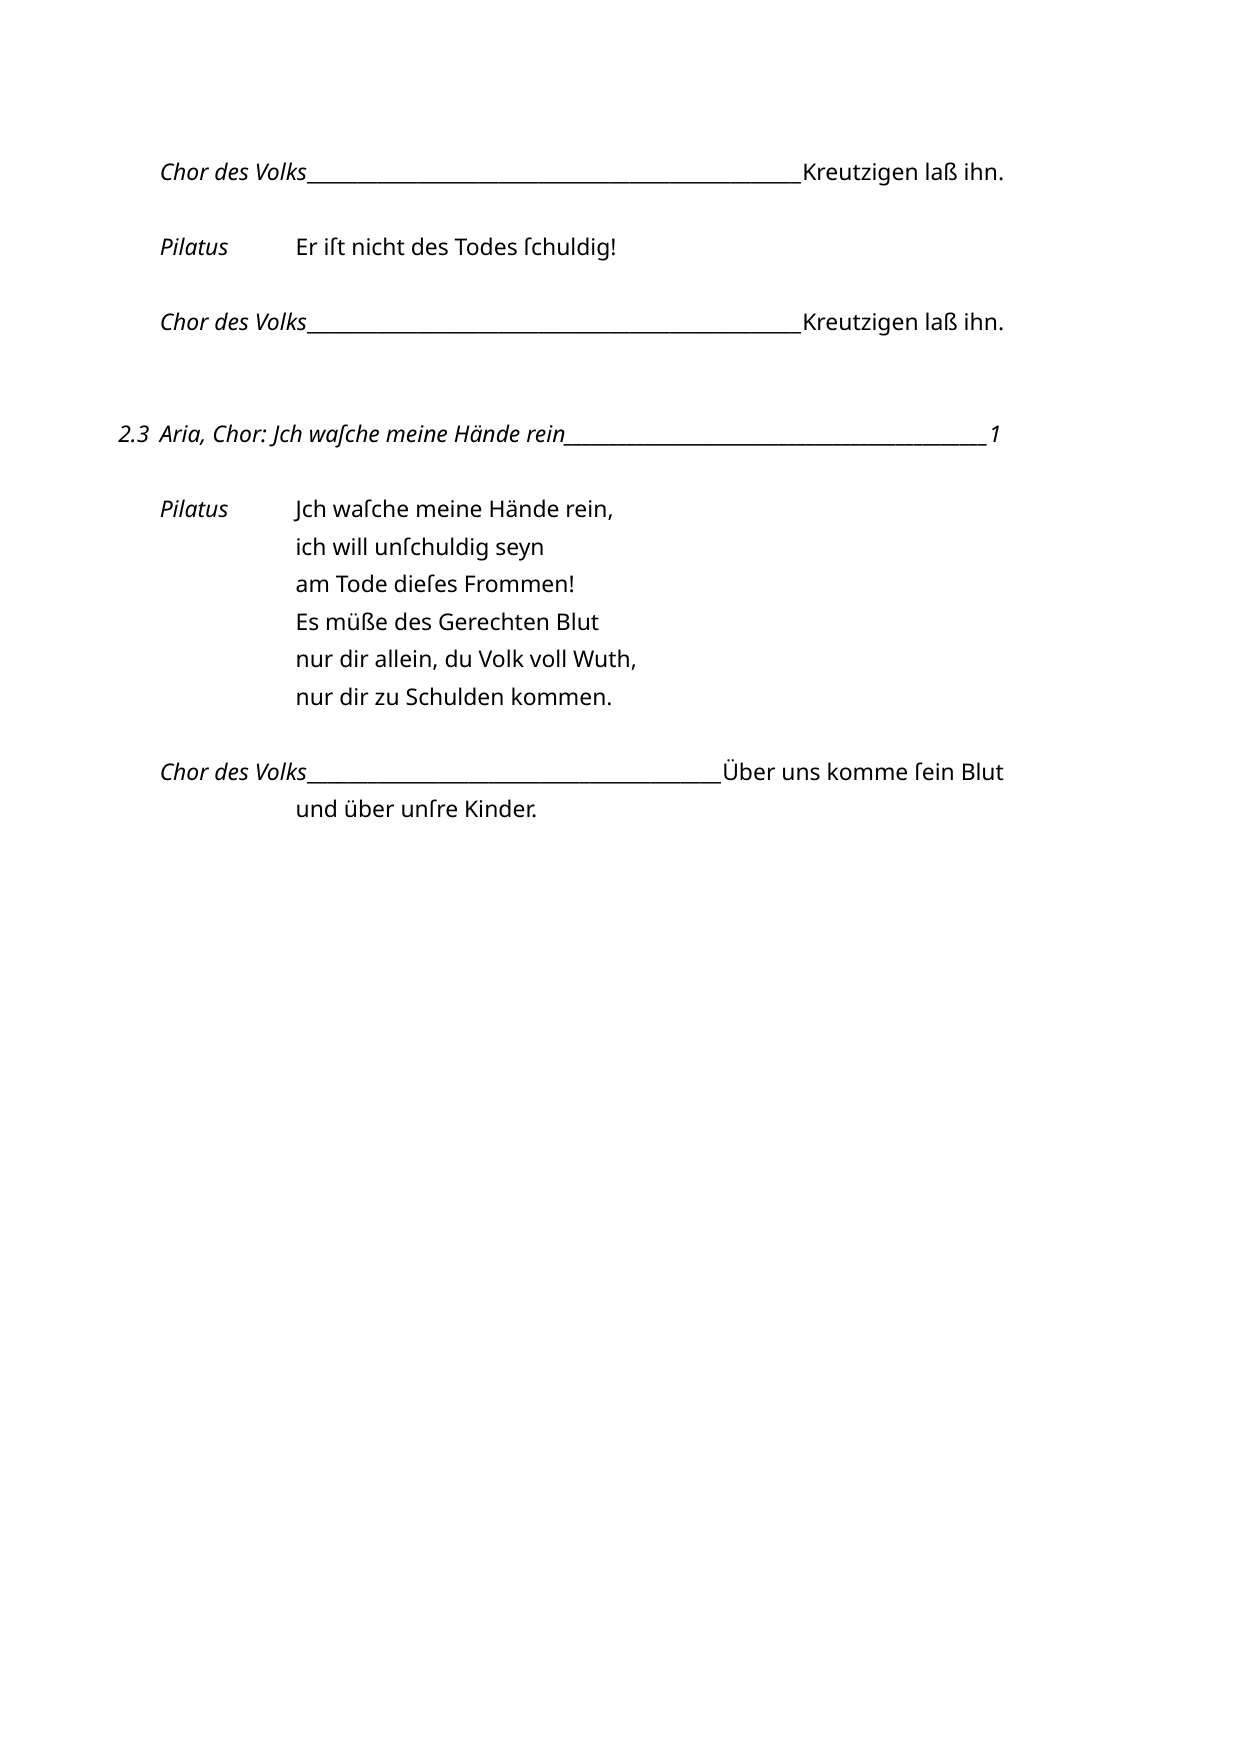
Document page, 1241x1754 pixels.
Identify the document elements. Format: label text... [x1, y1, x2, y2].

text 2.3 Aria, Chor: Jch waſche meine Hände rein 1 Pilatus Jch waſche meine Hände rein, ich will unſchuldig seyn am Tode dieſes Frommen! Es müße des Gerechten Blut nur dir allein, du Volk voll Wuth, nur dir zu Schulden kommen. Chor des Volks Über uns komme ſein Blut und über unſre Kinder. [118, 418, 1004, 824]
text 2.2 Chor: Kreutzigen laß ihn 1 Chor des Volks Kreutzigen laß ihn. Pilatus Er iſt nicht des Todes ſchuldig! Chor des Volks Kreutzigen laß ihn. [118, 118, 1004, 337]
